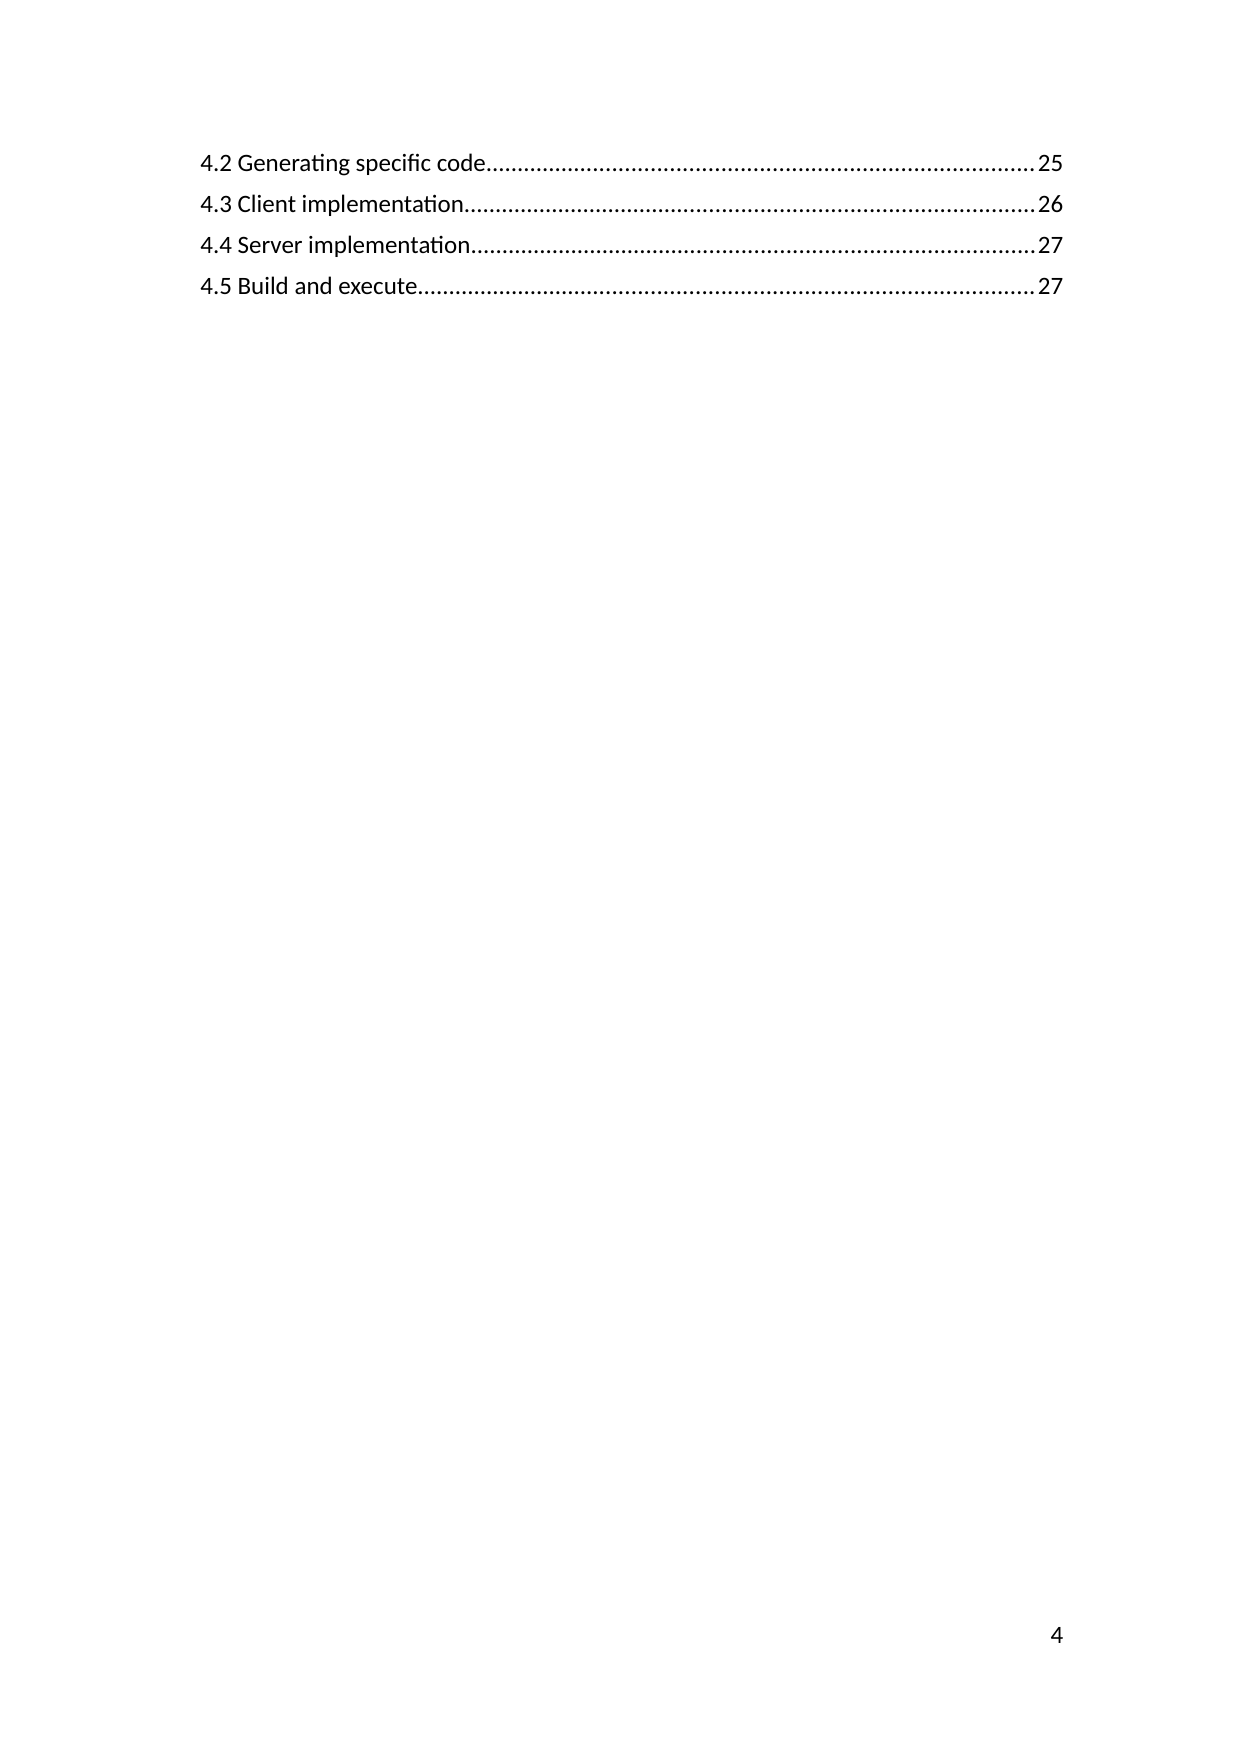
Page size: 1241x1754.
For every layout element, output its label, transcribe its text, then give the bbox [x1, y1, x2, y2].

text 4.3 Client implementation 26 [200, 188, 1063, 219]
text 4.2 Generating specific code 25 [200, 148, 1063, 178]
text 4.5 Build and execute 27 [200, 270, 1063, 301]
text 4.4 Server implementation 27 [200, 229, 1063, 260]
